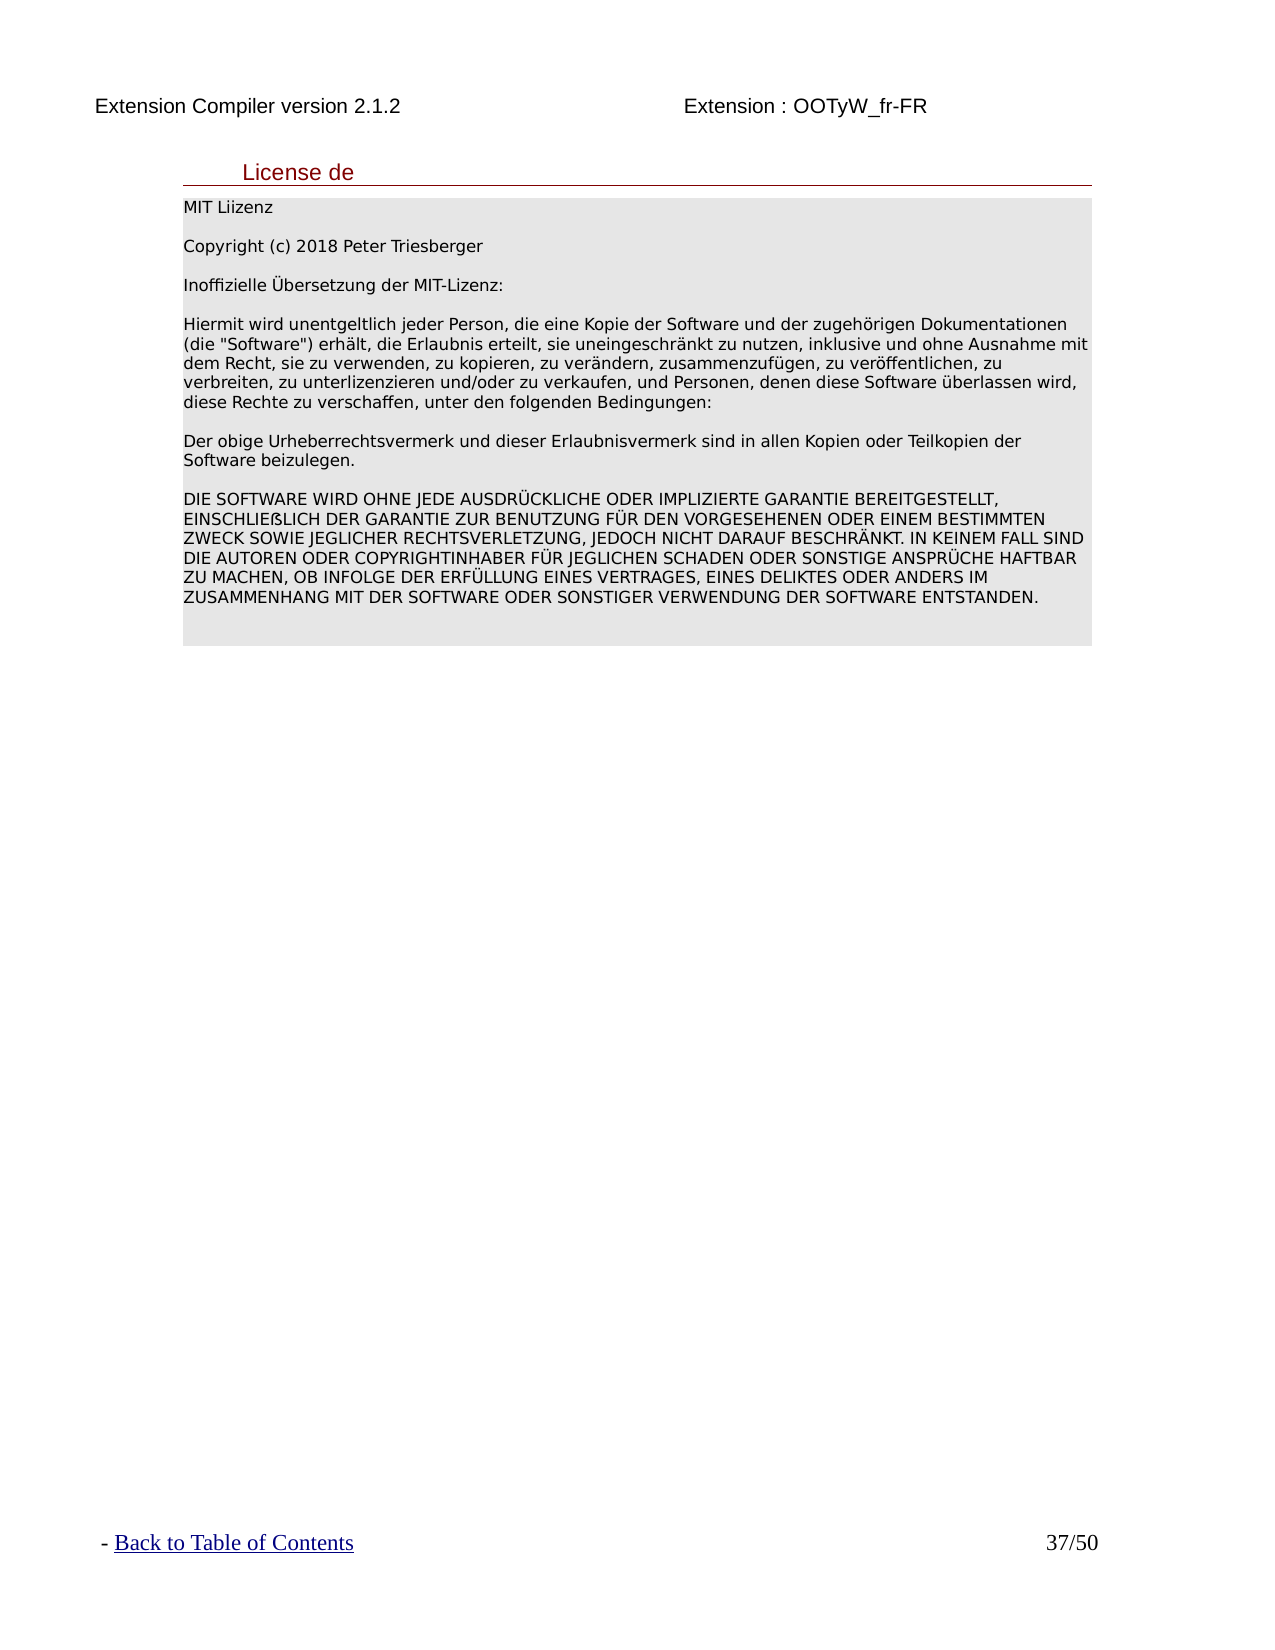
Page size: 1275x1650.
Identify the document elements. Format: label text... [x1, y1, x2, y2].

text Copyright (c) 2018 Peter Triesberger [183, 237, 1092, 257]
text Inoffizielle Übersetzung der MIT-Lizenz: [183, 276, 1092, 296]
text DIE SOFTWARE WIRD OHNE JEDE AUSDRÜCKLICHE ODER IMPLIZIERTE GARANTIE BEREITGESTELLT, EINSCHLIEẞLICH DER GARANTIE ZUR BENUTZUNG FÜR DEN VORGESEHENEN ODER EINEM BESTIMMTEN ZWECK SOWIE JEGLICHER RECHTSVERLETZUNG, JEDOCH NICHT DARAUF BESCHRÄNKT. IN KEINEM FALL SIND DIE AUTOREN ODER COPYRIGHTINHABER FÜR JEGLICHEN SCHADEN ODER SONSTIGE ANSPRÜCHE HAFTBAR ZU MACHEN, OB INFOLGE DER ERFÜLLUNG EINES VERTRAGES, EINES DELIKTES ODER ANDERS IM ZUSAMMENHANG MIT DER SOFTWARE ODER SONSTIGER VERWENDUNG DER SOFTWARE ENTSTANDEN. [183, 490, 1092, 607]
text Hiermit wird unentgeltlich jeder Person, die eine Kopie der Software und der zugehörigen Dokumentationen (die "Software") erhält, die Erlaubnis erteilt, sie uneingeschränkt zu nutzen, inklusive und ohne Ausnahme mit dem Recht, sie zu verwenden, zu kopieren, zu verändern, zusammenzufügen, zu veröffentlichen, zu verbreiten, zu unterlizenzieren und/oder zu verkaufen, und Personen, denen diese Software überlassen wird, diese Rechte zu verschaffen, unter den folgenden Bedingungen: [183, 315, 1092, 412]
text Der obige Urheberrechtsvermerk und dieser Erlaubnisvermerk sind in allen Kopien oder Teilkopien der Software beizulegen. [183, 432, 1092, 471]
text License de [183, 159, 1092, 185]
text MIT Liizenz [183, 198, 1092, 218]
